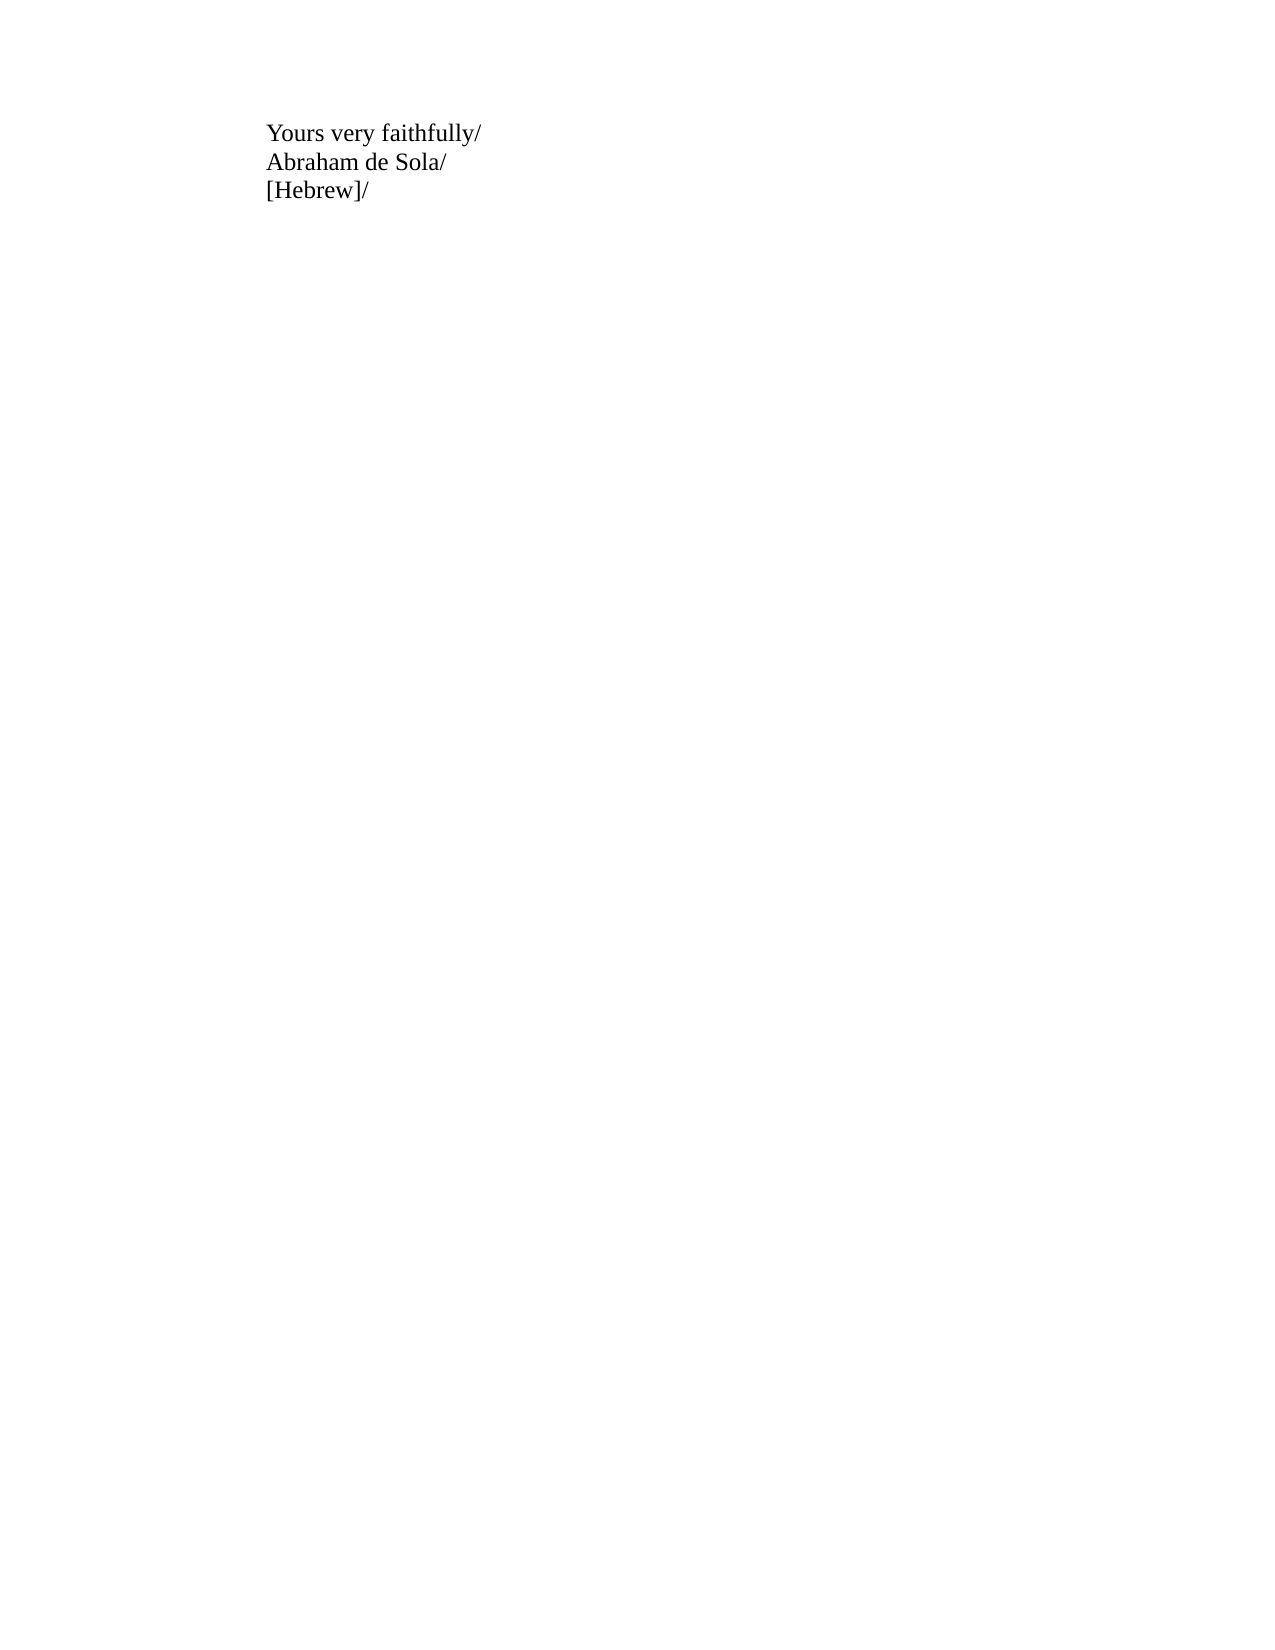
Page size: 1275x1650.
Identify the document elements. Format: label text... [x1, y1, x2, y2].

text Abraham de Sola/ [118, 147, 1157, 176]
text Yours very faithfully/ [118, 118, 1157, 147]
text [Hebrew]/ [118, 176, 1157, 204]
